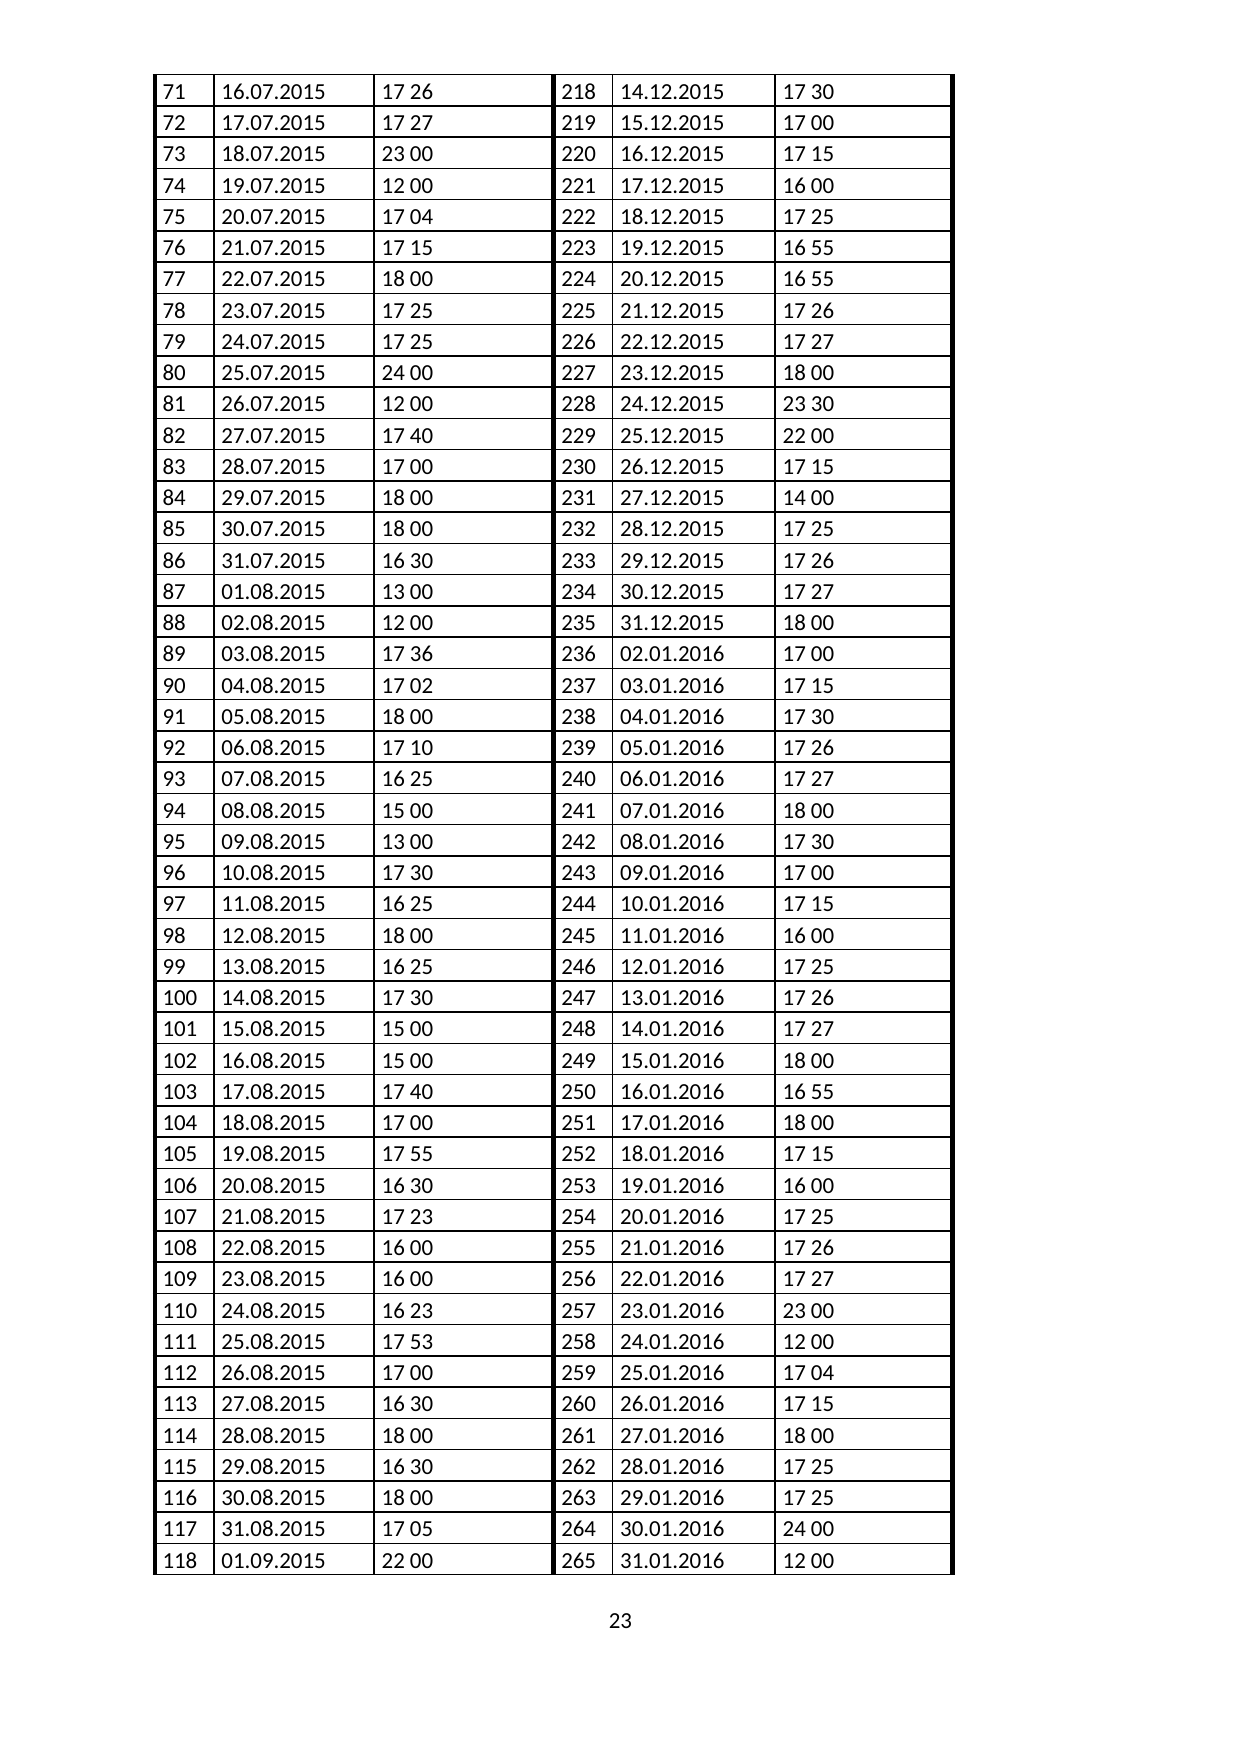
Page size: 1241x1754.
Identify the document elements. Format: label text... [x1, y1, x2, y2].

table_cell 89 [157, 638, 213, 667]
table_cell 16 55 [776, 1075, 950, 1105]
table_cell 18.01.2016 [613, 1138, 774, 1167]
table_cell 17 26 [776, 1232, 950, 1261]
table_cell 24.07.2015 [215, 325, 373, 355]
table_cell 12.08.2015 [215, 919, 373, 949]
table_cell 30.08.2015 [215, 1482, 373, 1511]
table_cell 218 [556, 75, 612, 105]
table_cell 20.12.2015 [613, 263, 774, 292]
table_cell 30.07.2015 [215, 513, 373, 542]
table_cell 231 [556, 482, 612, 511]
table_cell 17 02 [375, 669, 551, 699]
table_cell 07.01.2016 [613, 794, 774, 824]
table_cell 17 25 [776, 1200, 950, 1230]
table_cell 17 30 [776, 75, 950, 105]
table_cell 113 [157, 1388, 213, 1417]
table_cell 17 15 [776, 138, 950, 167]
table_cell 82 [157, 419, 213, 449]
table_cell 106 [157, 1169, 213, 1199]
table_cell 20.01.2016 [613, 1200, 774, 1230]
table_cell 18.12.2015 [613, 200, 774, 230]
table_cell 17 10 [375, 732, 551, 761]
table_cell 18 00 [375, 513, 551, 542]
table_cell 115 [157, 1450, 213, 1480]
table_cell 05.08.2015 [215, 700, 373, 730]
table_cell 17 26 [776, 982, 950, 1011]
table_cell 17 15 [776, 1138, 950, 1167]
table_cell 23 30 [776, 388, 950, 417]
table_cell 23 00 [776, 1294, 950, 1324]
table_cell 13 00 [375, 575, 551, 605]
table_cell 24 00 [776, 1513, 950, 1542]
table_cell 13.08.2015 [215, 950, 373, 980]
table_cell 240 [556, 763, 612, 792]
table_cell 19.12.2015 [613, 232, 774, 261]
table_cell 06.01.2016 [613, 763, 774, 792]
table_cell 23.01.2016 [613, 1294, 774, 1324]
table_cell 18 00 [776, 607, 950, 636]
table_cell 14.01.2016 [613, 1013, 774, 1042]
table_cell 108 [157, 1232, 213, 1261]
table_cell 248 [556, 1013, 612, 1042]
table_cell 262 [556, 1450, 612, 1480]
table_cell 31.12.2015 [613, 607, 774, 636]
table_cell 17 26 [776, 294, 950, 324]
table_cell 16 23 [375, 1294, 551, 1324]
table_cell 250 [556, 1075, 612, 1105]
table_cell 261 [556, 1419, 612, 1449]
table_cell 17 27 [776, 763, 950, 792]
table_cell 22.07.2015 [215, 263, 373, 292]
table_cell 17.12.2015 [613, 169, 774, 199]
table_cell 111 [157, 1325, 213, 1355]
table_cell 221 [556, 169, 612, 199]
table_cell 17 27 [776, 575, 950, 605]
table_cell 18 00 [776, 1044, 950, 1074]
table_cell 225 [556, 294, 612, 324]
table_cell 24 00 [375, 357, 551, 386]
table_cell 12 00 [776, 1544, 950, 1574]
table_cell 75 [157, 200, 213, 230]
table_cell 16 30 [375, 1388, 551, 1417]
table_cell 73 [157, 138, 213, 167]
table_cell 71 [157, 75, 213, 105]
table_cell 17 00 [776, 857, 950, 886]
table_cell 30.12.2015 [613, 575, 774, 605]
table_cell 90 [157, 669, 213, 699]
table_cell 18.07.2015 [215, 138, 373, 167]
table_cell 27.01.2016 [613, 1419, 774, 1449]
table_cell 24.08.2015 [215, 1294, 373, 1324]
table_cell 87 [157, 575, 213, 605]
table_cell 230 [556, 450, 612, 480]
table_cell 241 [556, 794, 612, 824]
table_cell 28.08.2015 [215, 1419, 373, 1449]
table_cell 21.07.2015 [215, 232, 373, 261]
table_cell 26.01.2016 [613, 1388, 774, 1417]
table_cell 28.01.2016 [613, 1450, 774, 1480]
table_cell 23.07.2015 [215, 294, 373, 324]
table_cell 17 15 [776, 888, 950, 917]
table_cell 26.12.2015 [613, 450, 774, 480]
table_cell 109 [157, 1263, 213, 1292]
table_cell 18 00 [375, 482, 551, 511]
table_cell 06.08.2015 [215, 732, 373, 761]
table_cell 27.07.2015 [215, 419, 373, 449]
table_cell 17 30 [375, 982, 551, 1011]
table_cell 17 15 [776, 1388, 950, 1417]
table_cell 229 [556, 419, 612, 449]
table_cell 19.07.2015 [215, 169, 373, 199]
table_cell 95 [157, 825, 213, 855]
table_cell 72 [157, 107, 213, 136]
table_cell 81 [157, 388, 213, 417]
table_cell 23.08.2015 [215, 1263, 373, 1292]
table_cell 258 [556, 1325, 612, 1355]
table_cell 27.08.2015 [215, 1388, 373, 1417]
table_cell 102 [157, 1044, 213, 1074]
table_cell 15 00 [375, 1013, 551, 1042]
table_cell 234 [556, 575, 612, 605]
table_cell 117 [157, 1513, 213, 1542]
table_cell 14.08.2015 [215, 982, 373, 1011]
table_cell 110 [157, 1294, 213, 1324]
table_cell 01.09.2015 [215, 1544, 373, 1574]
table_cell 74 [157, 169, 213, 199]
table_cell 86 [157, 544, 213, 574]
table_cell 17 30 [776, 825, 950, 855]
table_cell 223 [556, 232, 612, 261]
table_cell 12 00 [375, 388, 551, 417]
table_cell 16 55 [776, 232, 950, 261]
table_cell 04.08.2015 [215, 669, 373, 699]
table_cell 31.08.2015 [215, 1513, 373, 1542]
table_cell 16 55 [776, 263, 950, 292]
table_cell 27.12.2015 [613, 482, 774, 511]
table_cell 24.01.2016 [613, 1325, 774, 1355]
table_cell 118 [157, 1544, 213, 1574]
table_cell 76 [157, 232, 213, 261]
table_cell 18 00 [375, 1482, 551, 1511]
table_cell 19.08.2015 [215, 1138, 373, 1167]
table_cell 01.08.2015 [215, 575, 373, 605]
table_cell 17 30 [375, 857, 551, 886]
table_cell 17 27 [776, 1013, 950, 1042]
table_cell 252 [556, 1138, 612, 1167]
table_cell 243 [556, 857, 612, 886]
table_cell 85 [157, 513, 213, 542]
table_cell 09.08.2015 [215, 825, 373, 855]
table_cell 219 [556, 107, 612, 136]
table_cell 17 26 [776, 544, 950, 574]
table_cell 16 00 [776, 919, 950, 949]
table_cell 93 [157, 763, 213, 792]
table_cell 265 [556, 1544, 612, 1574]
table_cell 247 [556, 982, 612, 1011]
table_cell 12 00 [375, 169, 551, 199]
table_cell 21.12.2015 [613, 294, 774, 324]
table_cell 13.01.2016 [613, 982, 774, 1011]
table_cell 116 [157, 1482, 213, 1511]
table_cell 04.01.2016 [613, 700, 774, 730]
table_cell 16 30 [375, 1450, 551, 1480]
table_cell 21.01.2016 [613, 1232, 774, 1261]
table_cell 18 00 [375, 1419, 551, 1449]
table_cell 104 [157, 1107, 213, 1136]
table_cell 12 00 [776, 1325, 950, 1355]
table_cell 17 25 [776, 200, 950, 230]
table_cell 16 30 [375, 544, 551, 574]
table_cell 17.07.2015 [215, 107, 373, 136]
table_cell 233 [556, 544, 612, 574]
table_cell 03.01.2016 [613, 669, 774, 699]
table_cell 224 [556, 263, 612, 292]
table_cell 17 26 [776, 732, 950, 761]
table_cell 222 [556, 200, 612, 230]
table_cell 28.12.2015 [613, 513, 774, 542]
table_cell 255 [556, 1232, 612, 1261]
table_cell 94 [157, 794, 213, 824]
table_cell 26.07.2015 [215, 388, 373, 417]
table_cell 17 27 [776, 325, 950, 355]
table_cell 16.01.2016 [613, 1075, 774, 1105]
table_cell 107 [157, 1200, 213, 1230]
table_cell 80 [157, 357, 213, 386]
table_cell 226 [556, 325, 612, 355]
table_cell 05.01.2016 [613, 732, 774, 761]
table_cell 249 [556, 1044, 612, 1074]
table_cell 17 15 [375, 232, 551, 261]
table_cell 103 [157, 1075, 213, 1105]
table_cell 17 04 [375, 200, 551, 230]
table_cell 15 00 [375, 1044, 551, 1074]
table_cell 232 [556, 513, 612, 542]
table_cell 260 [556, 1388, 612, 1417]
table_cell 251 [556, 1107, 612, 1136]
table_cell 10.08.2015 [215, 857, 373, 886]
table_cell 17 30 [776, 700, 950, 730]
table_cell 17 00 [375, 1107, 551, 1136]
table_cell 17.01.2016 [613, 1107, 774, 1136]
table_cell 22.08.2015 [215, 1232, 373, 1261]
table_cell 16 00 [776, 169, 950, 199]
table_cell 88 [157, 607, 213, 636]
table_cell 18 00 [375, 700, 551, 730]
table_cell 20.08.2015 [215, 1169, 373, 1199]
table_cell 17 25 [375, 294, 551, 324]
table_cell 16 00 [375, 1232, 551, 1261]
table_cell 17 27 [375, 107, 551, 136]
table_cell 17 00 [375, 450, 551, 480]
table_cell 227 [556, 357, 612, 386]
table_cell 105 [157, 1138, 213, 1167]
table_cell 18.08.2015 [215, 1107, 373, 1136]
table_cell 17 15 [776, 450, 950, 480]
table_cell 17 26 [375, 75, 551, 105]
table_cell 31.07.2015 [215, 544, 373, 574]
table_cell 02.01.2016 [613, 638, 774, 667]
table_cell 112 [157, 1357, 213, 1386]
table_cell 263 [556, 1482, 612, 1511]
table_cell 17 40 [375, 1075, 551, 1105]
table_cell 17 25 [776, 1450, 950, 1480]
table_cell 238 [556, 700, 612, 730]
table_cell 15.01.2016 [613, 1044, 774, 1074]
table_cell 24.12.2015 [613, 388, 774, 417]
table_cell 07.08.2015 [215, 763, 373, 792]
table_cell 244 [556, 888, 612, 917]
table_cell 08.08.2015 [215, 794, 373, 824]
table_cell 16 25 [375, 950, 551, 980]
table_cell 18 00 [375, 919, 551, 949]
table_cell 12 00 [375, 607, 551, 636]
table_cell 239 [556, 732, 612, 761]
table_cell 16.08.2015 [215, 1044, 373, 1074]
table_cell 101 [157, 1013, 213, 1042]
table_cell 25.08.2015 [215, 1325, 373, 1355]
table_cell 10.01.2016 [613, 888, 774, 917]
table_cell 237 [556, 669, 612, 699]
table_cell 242 [556, 825, 612, 855]
table_cell 09.01.2016 [613, 857, 774, 886]
table_cell 22.01.2016 [613, 1263, 774, 1292]
table_cell 97 [157, 888, 213, 917]
table_cell 77 [157, 263, 213, 292]
table_cell 98 [157, 919, 213, 949]
table_cell 15 00 [375, 794, 551, 824]
table_cell 16 25 [375, 888, 551, 917]
table_cell 236 [556, 638, 612, 667]
table_cell 21.08.2015 [215, 1200, 373, 1230]
table_cell 16 25 [375, 763, 551, 792]
table_cell 78 [157, 294, 213, 324]
table_cell 29.08.2015 [215, 1450, 373, 1480]
table_cell 14 00 [776, 482, 950, 511]
table_cell 17 23 [375, 1200, 551, 1230]
table_cell 11.01.2016 [613, 919, 774, 949]
table_cell 246 [556, 950, 612, 980]
table_cell 96 [157, 857, 213, 886]
table_cell 17 55 [375, 1138, 551, 1167]
table_cell 17 40 [375, 419, 551, 449]
table_cell 18 00 [776, 357, 950, 386]
table_cell 17 25 [776, 513, 950, 542]
table_cell 254 [556, 1200, 612, 1230]
table_cell 29.01.2016 [613, 1482, 774, 1511]
table_cell 25.12.2015 [613, 419, 774, 449]
table_cell 17 00 [375, 1357, 551, 1386]
table_cell 100 [157, 982, 213, 1011]
table_cell 16 00 [375, 1263, 551, 1292]
table_cell 22 00 [375, 1544, 551, 1574]
table_cell 91 [157, 700, 213, 730]
table_cell 253 [556, 1169, 612, 1199]
table_cell 18 00 [375, 263, 551, 292]
table_cell 228 [556, 388, 612, 417]
table_cell 30.01.2016 [613, 1513, 774, 1542]
table_cell 15.12.2015 [613, 107, 774, 136]
table_cell 17 00 [776, 107, 950, 136]
table_cell 84 [157, 482, 213, 511]
table_cell 92 [157, 732, 213, 761]
table_cell 29.07.2015 [215, 482, 373, 511]
table_cell 25.01.2016 [613, 1357, 774, 1386]
table_cell 14.12.2015 [613, 75, 774, 105]
table_cell 18 00 [776, 794, 950, 824]
table_cell 17 25 [776, 1482, 950, 1511]
table_cell 257 [556, 1294, 612, 1324]
table_cell 12.01.2016 [613, 950, 774, 980]
table_cell 235 [556, 607, 612, 636]
table_cell 17 27 [776, 1263, 950, 1292]
table_cell 11.08.2015 [215, 888, 373, 917]
table_cell 16.07.2015 [215, 75, 373, 105]
table_cell 17 53 [375, 1325, 551, 1355]
table_cell 17 05 [375, 1513, 551, 1542]
table_cell 256 [556, 1263, 612, 1292]
table_cell 25.07.2015 [215, 357, 373, 386]
table_cell 264 [556, 1513, 612, 1542]
table_cell 23 00 [375, 138, 551, 167]
table_cell 22 00 [776, 419, 950, 449]
table_cell 16.12.2015 [613, 138, 774, 167]
table_cell 17 15 [776, 669, 950, 699]
table_cell 17 25 [375, 325, 551, 355]
table_cell 19.01.2016 [613, 1169, 774, 1199]
table_cell 83 [157, 450, 213, 480]
table_cell 16 30 [375, 1169, 551, 1199]
table_cell 20.07.2015 [215, 200, 373, 230]
table_cell 259 [556, 1357, 612, 1386]
table_cell 16 00 [776, 1169, 950, 1199]
table_cell 220 [556, 138, 612, 167]
table_cell 13 00 [375, 825, 551, 855]
table_cell 79 [157, 325, 213, 355]
table_cell 31.01.2016 [613, 1544, 774, 1574]
table_cell 22.12.2015 [613, 325, 774, 355]
table_cell 26.08.2015 [215, 1357, 373, 1386]
table_cell 03.08.2015 [215, 638, 373, 667]
table_cell 28.07.2015 [215, 450, 373, 480]
table_cell 02.08.2015 [215, 607, 373, 636]
table_cell 18 00 [776, 1107, 950, 1136]
table_cell 15.08.2015 [215, 1013, 373, 1042]
table_cell 114 [157, 1419, 213, 1449]
table_cell 99 [157, 950, 213, 980]
table_cell 08.01.2016 [613, 825, 774, 855]
table_cell 29.12.2015 [613, 544, 774, 574]
table_cell 18 00 [776, 1419, 950, 1449]
table_cell 17.08.2015 [215, 1075, 373, 1105]
table_cell 17 04 [776, 1357, 950, 1386]
table_cell 23.12.2015 [613, 357, 774, 386]
table_cell 17 36 [375, 638, 551, 667]
table_cell 17 25 [776, 950, 950, 980]
table_cell 17 00 [776, 638, 950, 667]
table_cell 245 [556, 919, 612, 949]
